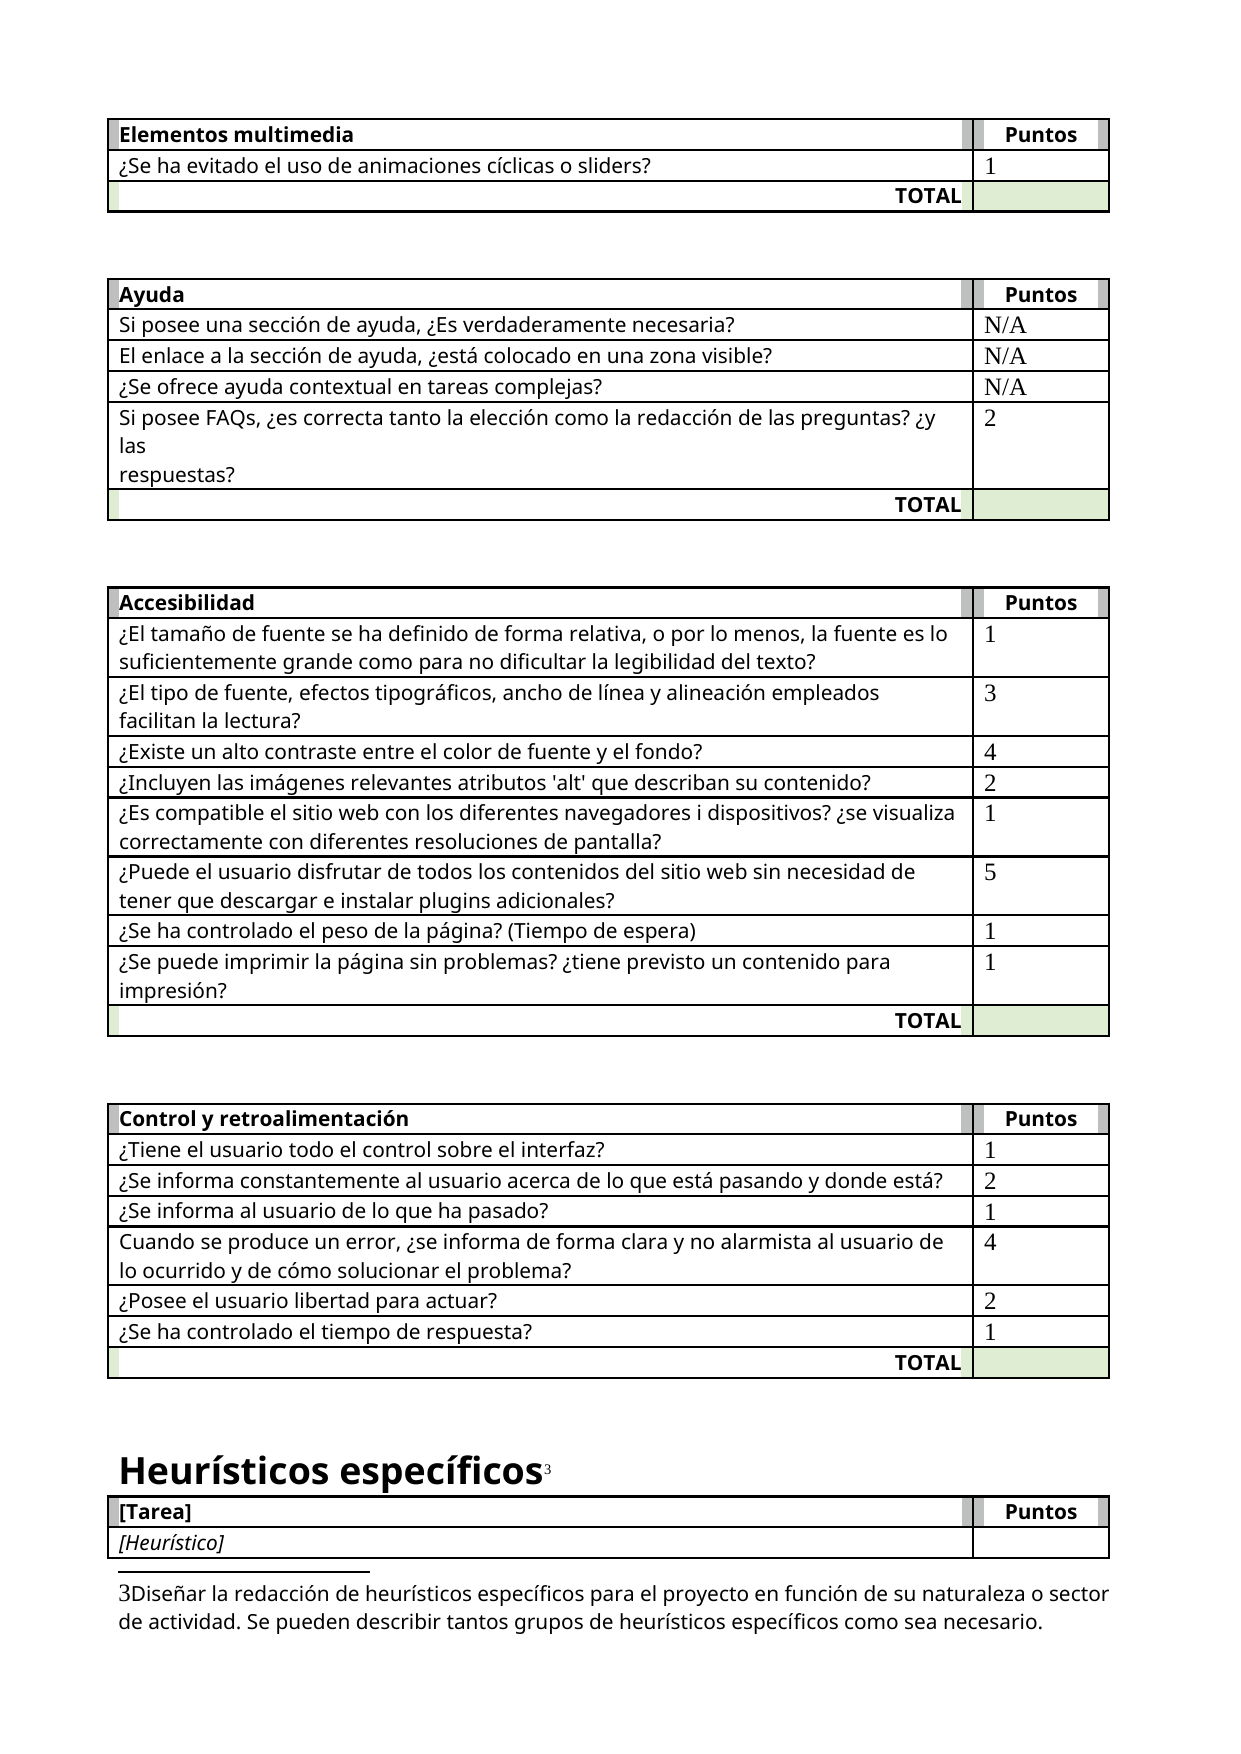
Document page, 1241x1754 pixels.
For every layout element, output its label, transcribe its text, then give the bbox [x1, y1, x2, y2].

table_cell TOTAL [961, 490, 972, 519]
table_header Puntos [974, 589, 984, 617]
table_cell 5 [974, 858, 1108, 914]
table_cell 1 [974, 619, 1108, 676]
table_header Puntos [974, 280, 984, 308]
table_header Puntos [974, 120, 984, 149]
table_header [Tarea] [962, 1498, 972, 1526]
table_header Puntos [1098, 1498, 1108, 1526]
table_cell 2 [974, 1286, 1108, 1315]
table_cell [Heurístico] [109, 1528, 972, 1557]
table_cell 1 [974, 151, 1108, 179]
table_cell N/A [974, 341, 1108, 370]
text Heurísticos específicos [118, 1444, 1122, 1495]
table_cell TOTAL [962, 182, 972, 210]
table_cell TOTAL [109, 1006, 119, 1035]
table_cell 2 [974, 1166, 1108, 1194]
table_cell [974, 1528, 1108, 1557]
table_header [Tarea] [109, 1498, 119, 1526]
text Diseñar la redacción de heurísticos específicos para el proyecto en función de su naturaleza o sector de actividad. Se pueden describir tantos grupos de heurísticos específicos como sea necesario. [118, 1578, 1122, 1636]
table_cell 4 [974, 737, 1108, 766]
table_cell TOTAL [109, 490, 119, 519]
table_header Puntos [1098, 589, 1108, 617]
table_cell TOTAL [109, 182, 119, 210]
table_cell 1 [974, 1197, 1108, 1225]
table_cell ¿Se ofrece ayuda contextual en tareas complejas? [109, 372, 972, 401]
table_cell [974, 1348, 1108, 1377]
table_cell 3 [974, 678, 1108, 735]
table_cell El enlace a la sección de ayuda, ¿está colocado en una zona visible? [109, 341, 972, 370]
table_cell 2 [974, 403, 1108, 488]
table_cell 1 [974, 1135, 1108, 1164]
table_header Ayuda [109, 280, 119, 308]
table_cell ¿Tiene el usuario todo el control sobre el interfaz? [109, 1135, 972, 1164]
table_header Puntos [1098, 1105, 1108, 1133]
table_cell 1 [974, 799, 1108, 855]
table_header Puntos [1098, 280, 1108, 308]
table_cell TOTAL [961, 1348, 972, 1377]
table_cell TOTAL [961, 1006, 972, 1035]
table_header Accesibilidad [961, 589, 972, 617]
table_cell 1 [974, 947, 1108, 1004]
table_cell N/A [974, 372, 1108, 401]
table_cell 4 [974, 1228, 1108, 1284]
table_cell 1 [974, 1317, 1108, 1346]
table_header Puntos [974, 1105, 984, 1133]
table_cell [974, 182, 1108, 210]
table_cell N/A [974, 310, 1108, 339]
table_cell [974, 490, 1108, 519]
table_cell 1 [974, 916, 1108, 945]
table_header Puntos [974, 1498, 984, 1526]
table_header Accesibilidad [109, 589, 119, 617]
table_cell 2 [974, 768, 1108, 796]
table_header Puntos [1098, 120, 1108, 149]
table_cell ¿Existe un alto contraste entre el color de fuente y el fondo? [109, 737, 972, 766]
table_header Ayuda [961, 280, 972, 308]
table_cell [974, 1006, 1108, 1035]
table_cell TOTAL [109, 1348, 119, 1377]
